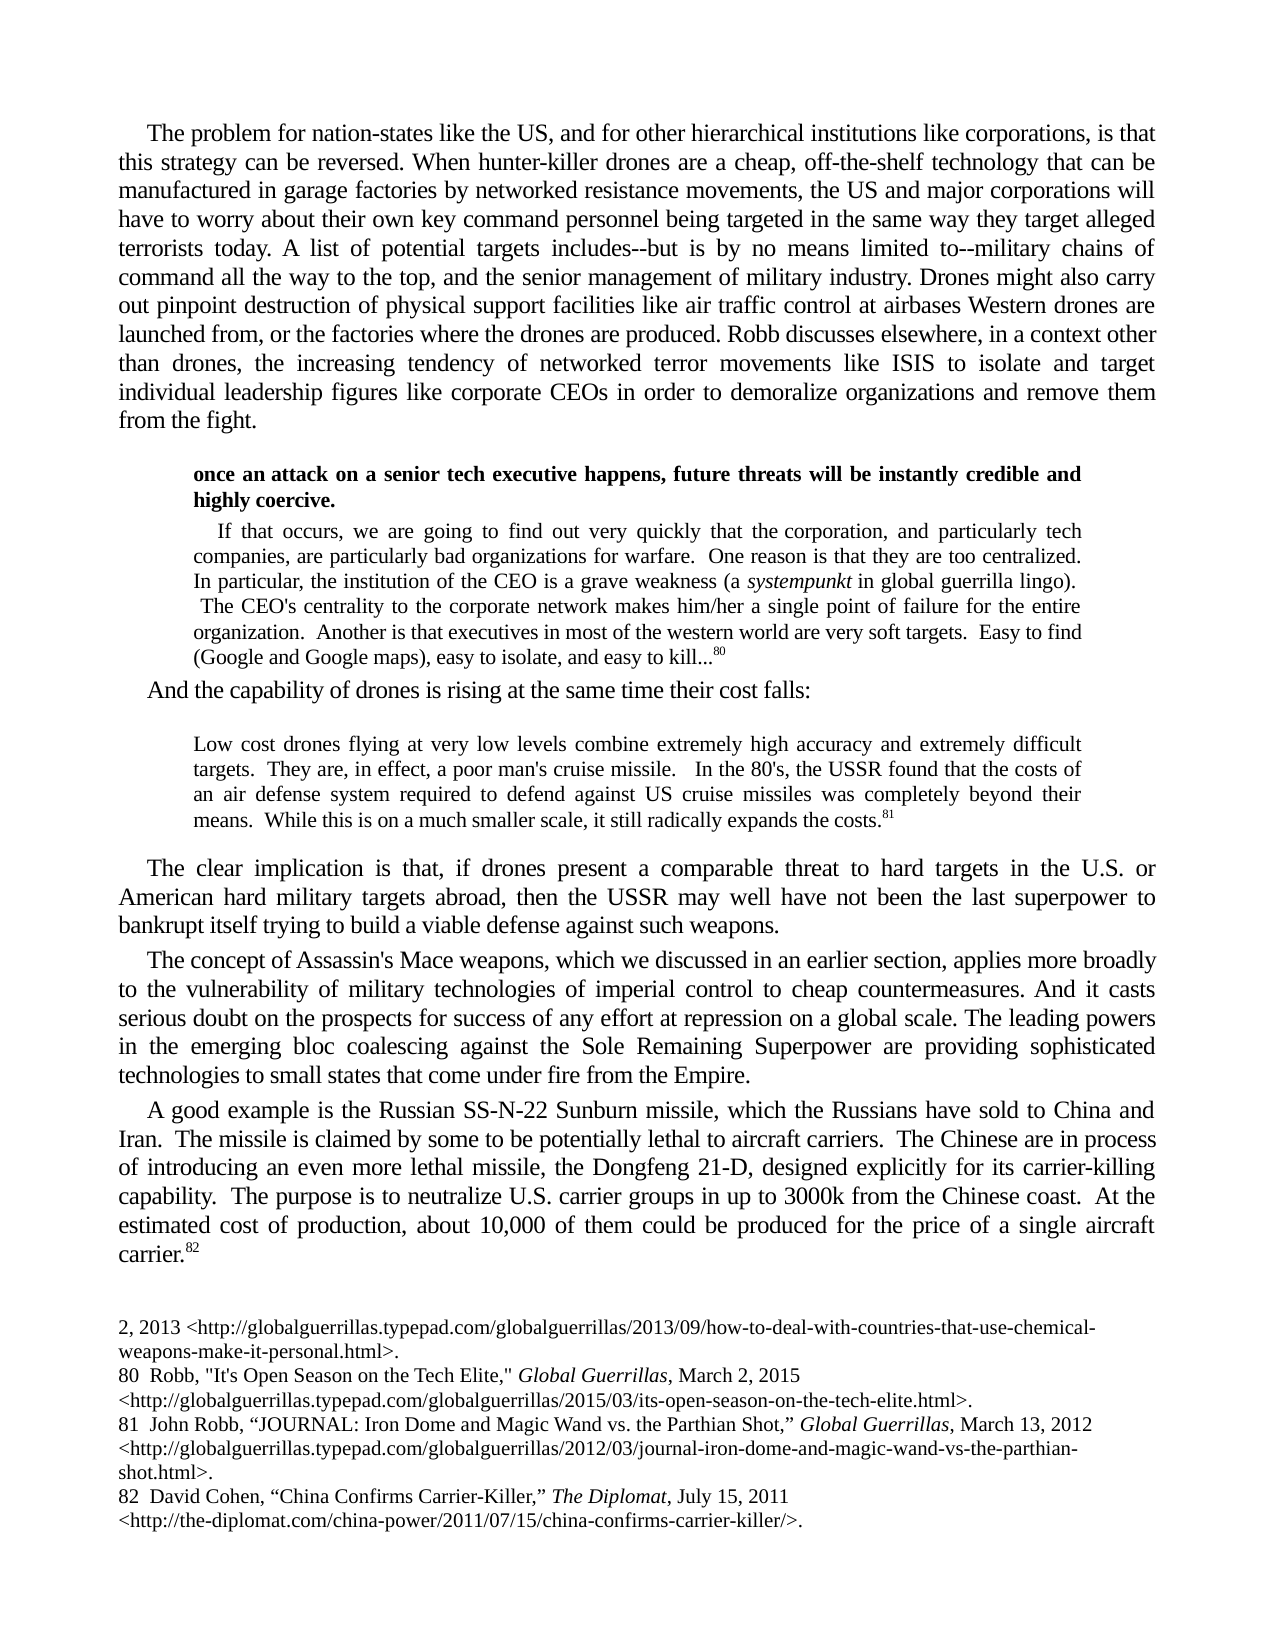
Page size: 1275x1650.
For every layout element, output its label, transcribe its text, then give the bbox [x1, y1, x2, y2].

text A good example is the Russian SS-N-22 Sunburn missile, which the Russians have sold to China and Iran. The missile is claimed by some to be potentially lethal to aircraft carriers. The Chinese are in process of introducing an even more lethal missile, the Dongfeng 21-D, designed explicitly for its carrier-killing capability. The purpose is to neutralize U.S. carrier groups in up to 3000k from the Chinese coast. At the estimated cost of production, about 10,000 of them could be produced for the price of a single aircraft carrier. [118, 1095, 1157, 1267]
text Low cost drones flying at very low levels combine extremely high accuracy and extremely difficult targets. They are, in effect, a poor man's cruise missile. In the 80's, the USSR found that the costs of an air defense system required to defend against US cruise missiles was completely beyond their means. While this is on a much smaller scale, it still radically expands the costs. [193, 731, 1082, 832]
text If that occurs, we are going to find out very quickly that the corporation, and particularly tech companies, are particularly bad organizations for warfare. One reason is that they are too centralized. In particular, the institution of the CEO is a grave weakness (a systempunkt in global guerrilla lingo). The CEO's centrality to the corporate network makes him/her a single point of failure for the entire organization. Another is that executives in most of the western world are very soft targets. Easy to find (Google and Google maps), easy to isolate, and easy to kill... [193, 518, 1082, 669]
text David Cohen, “China Confirms Carrier-Killer,” The Diplomat, July 15, 2011 <http://the-diplomat.com/china-power/2011/07/15/china-confirms-carrier-killer/>. [118, 1484, 1157, 1532]
text The clear implication is that, if drones present a comparable threat to hard targets in the U.S. or American hard military targets abroad, then the USSR may well have not been the last superpower to bankrupt itself trying to build a viable defense against such weapons. [118, 853, 1157, 939]
text And the capability of drones is rising at the same time their cost falls: [118, 675, 1157, 704]
text Robb, "It's Open Season on the Tech Elite," Global Guerrillas, March 2, 2015 <http://globalguerrillas.typepad.com/globalguerrillas/2015/03/its-open-season-on-the-tech-elite.html>. [118, 1363, 1157, 1412]
text John Robb, “JOURNAL: Iron Dome and Magic Wand vs. the Parthian Shot,” Global Guerrillas, March 13, 2012 <http://globalguerrillas.typepad.com/globalguerrillas/2012/03/journal-iron-dome-and-magic-wand-vs-the-parthian-shot.html>. [118, 1412, 1157, 1484]
text The problem for nation-states like the US, and for other hierarchical institutions like corporations, is that this strategy can be reversed. When hunter-killer drones are a cheap, off-the-shelf technology that can be manufactured in garage factories by networked resistance movements, the US and major corporations will have to worry about their own key command personnel being targeted in the same way they target alleged terrorists today. A list of potential targets includes--but is by no means limited to--military chains of command all the way to the top, and the senior management of military industry. Drones might also carry out pinpoint destruction of physical support facilities like air traffic control at airbases Western drones are launched from, or the factories where the drones are produced. Robb discusses elsewhere, in a context other than drones, the increasing tendency of networked terror movements like ISIS to isolate and target individual leadership figures like corporate CEOs in order to demoralize organizations and remove them from the fight. [118, 118, 1157, 434]
text 2, 2013 <http://globalguerrillas.typepad.com/globalguerrillas/2013/09/how-to-deal-with-countries-that-use-chemical-weapons-make-it-personal.html>. [118, 1315, 1157, 1363]
text once an attack on a senior tech executive happens, future threats will be instantly credible and highly coercive. [193, 461, 1082, 512]
text The concept of Assassin's Mace weapons, which we discussed in an earlier section, applies more broadly to the vulnerability of military technologies of imperial control to cheap countermeasures. And it casts serious doubt on the prospects for success of any effort at repression on a global scale. The leading powers in the emerging bloc coalescing against the Sole Remaining Superpower are providing sophisticated technologies to small states that come under fire from the Empire. [118, 945, 1157, 1089]
